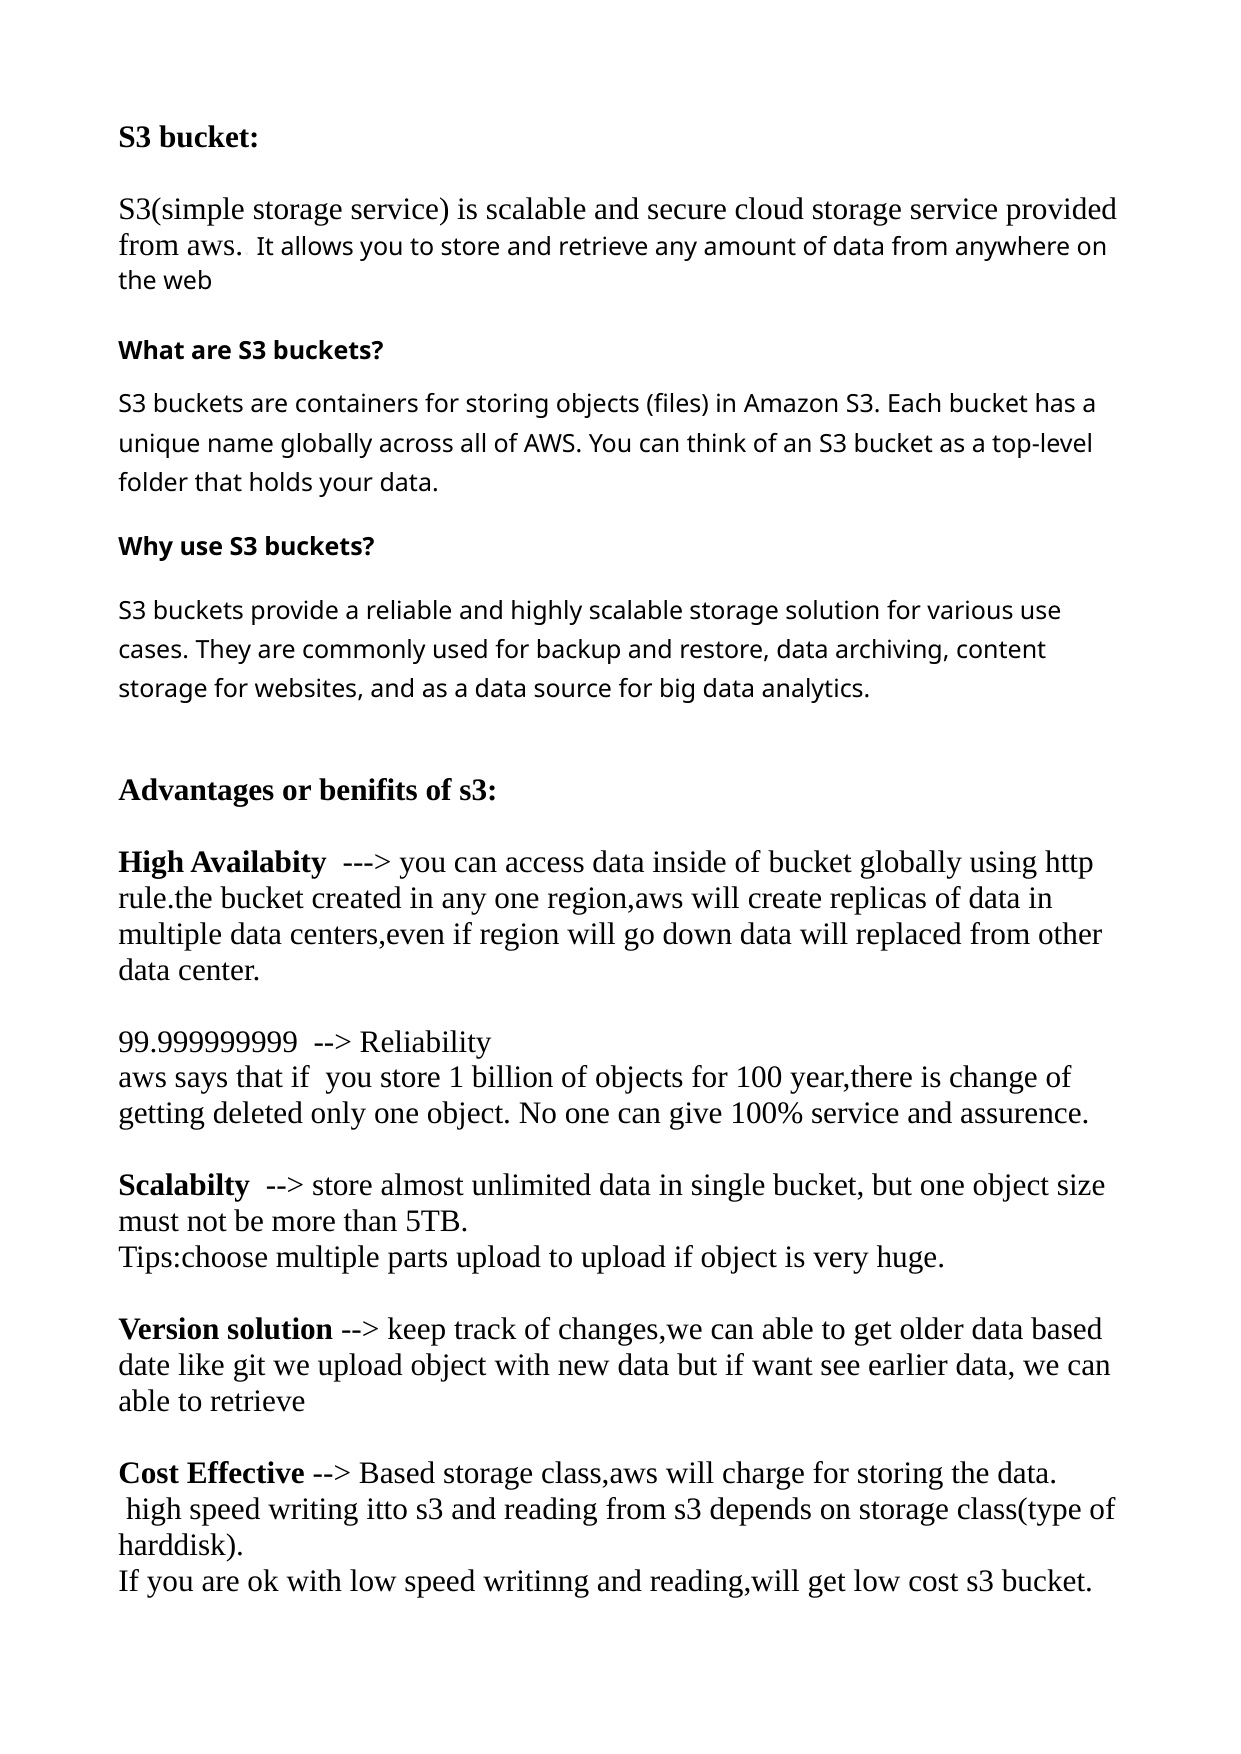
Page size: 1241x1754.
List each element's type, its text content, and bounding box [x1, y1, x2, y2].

text S3 buckets are containers for storing objects (files) in Amazon S3. Each bucket has a unique name globally across all of AWS. You can think of an S3 bucket as a top-level folder that holds your data. [118, 386, 1122, 498]
text Cost Effective --> Based storage class,aws will charge for storing the data. [118, 1454, 1122, 1490]
text S3 bucket: [118, 118, 1122, 154]
text What are S3 buckets? [118, 332, 1122, 366]
text If you are ok with low speed writinng and reading,will get low cost s3 bucket. [118, 1562, 1122, 1598]
text High Availabity ---> you can access data inside of bucket globally using http rule.the bucket created in any one region,aws will create replicas of data in multiple data centers,even if region will go down data will replaced from other data center. [118, 843, 1122, 987]
text aws says that if you store 1 billion of objects for 100 year,there is change of getting deleted only one object. No one can give 100% service and assurence. [118, 1059, 1122, 1131]
text S3 buckets provide a reliable and highly scalable storage solution for various use cases. They are commonly used for backup and restore, data archiving, content storage for websites, and as a data source for big data analytics. [118, 593, 1122, 705]
text Version solution --> keep track of changes,we can able to get older data based date like git we upload object with new data but if want see earlier data, we can able to retrieve [118, 1310, 1122, 1418]
text 99.999999999 --> Reliability [118, 1023, 1122, 1059]
text Tips:choose multiple parts upload to upload if object is very huge. [118, 1238, 1122, 1274]
text S3(simple storage service) is scalable and secure cloud storage service provided from aws.. It allows you to store and retrieve any amount of data from anywhere on the web [118, 190, 1122, 296]
text Why use S3 buckets? [118, 529, 1122, 563]
text Advantages or benifits of s3: [118, 771, 1122, 807]
text Scalabilty --> store almost unlimited data in single bucket, but one object size must not be more than 5TB. [118, 1167, 1122, 1238]
text high speed writing itto s3 and reading from s3 depends on storage class(type of harddisk). [118, 1490, 1122, 1562]
